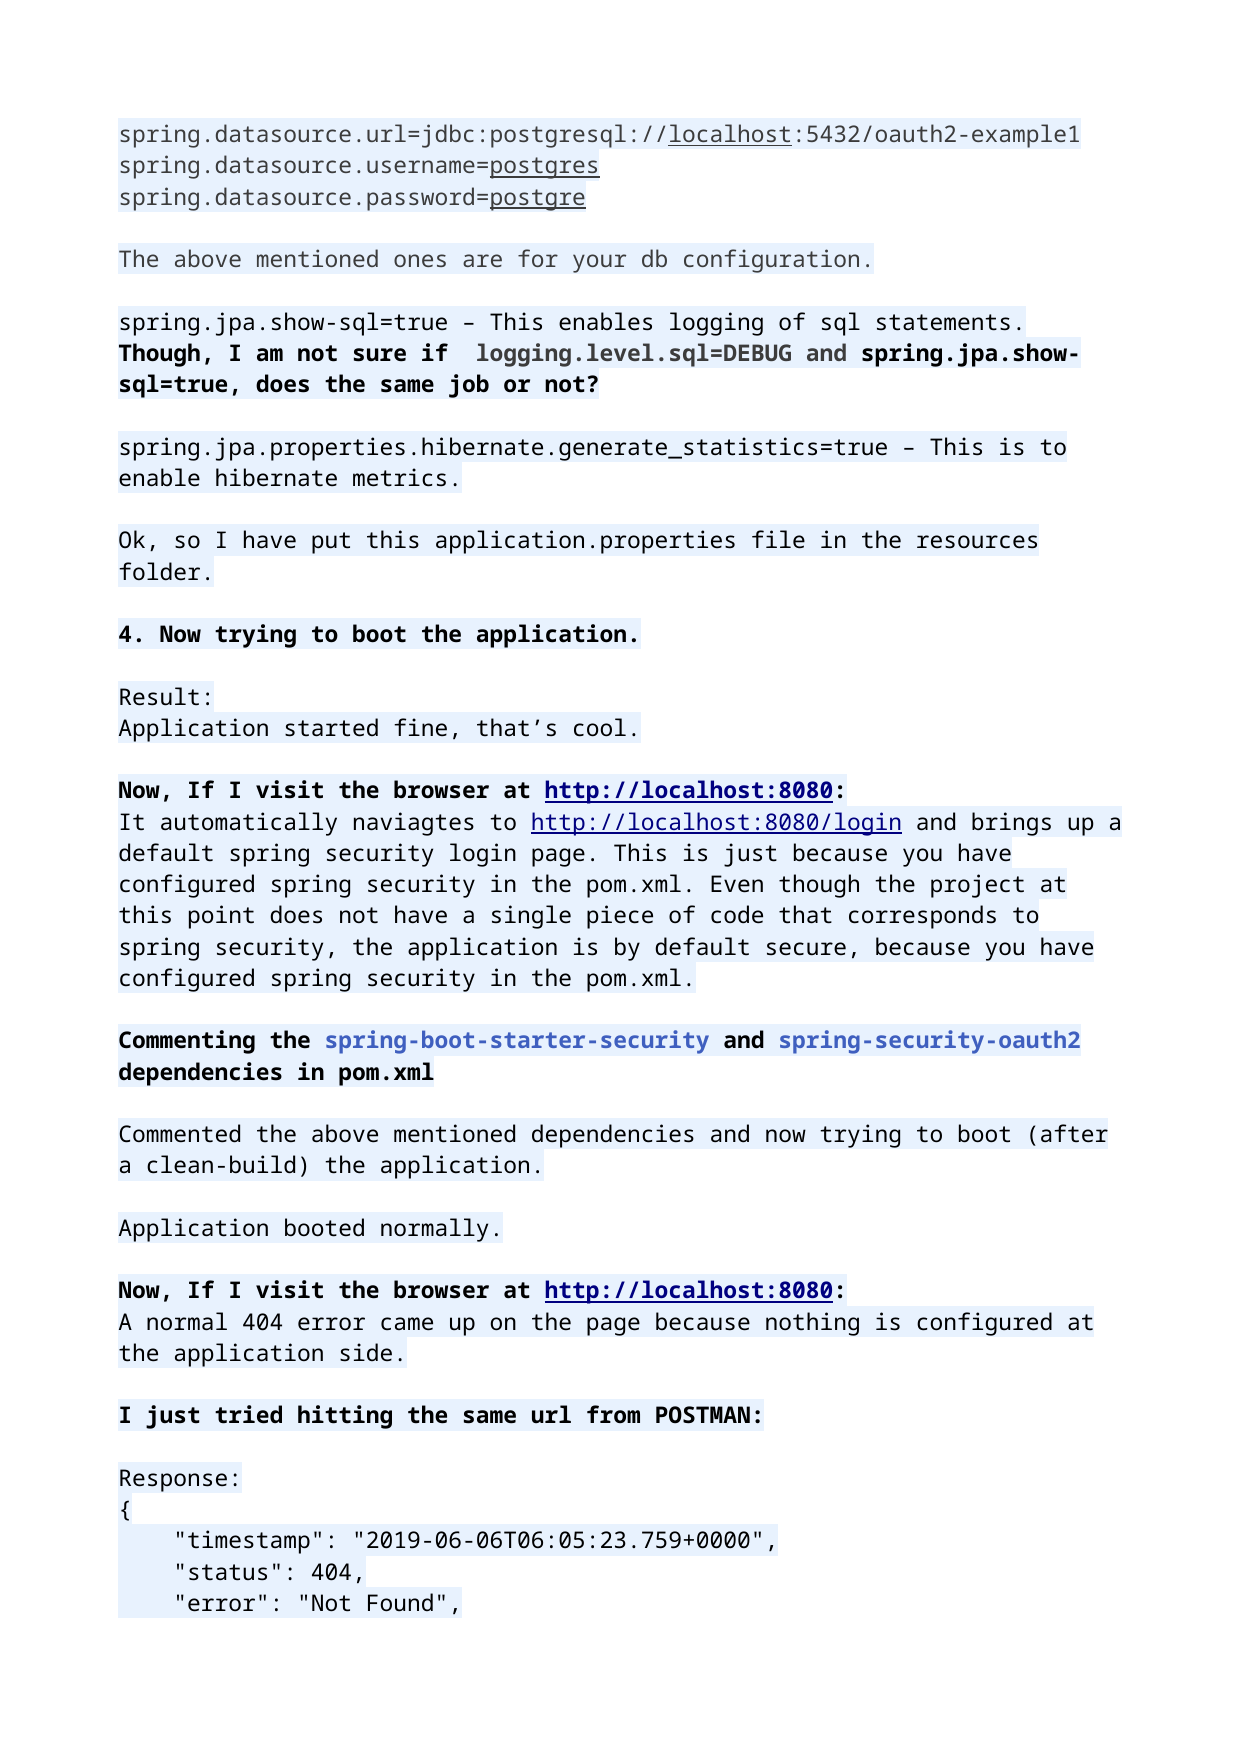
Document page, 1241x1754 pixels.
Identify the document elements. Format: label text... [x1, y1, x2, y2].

text "error": "Not Found", [118, 1587, 1122, 1618]
text spring.datasource.password=postgre [118, 181, 1122, 212]
text spring.datasource.username=postgres [118, 149, 1122, 181]
text Now, If I visit the browser at http://localhost:8080: [118, 774, 1122, 806]
text The above mentioned ones are for your db configuration. [118, 243, 1122, 274]
text Result: [118, 681, 1122, 712]
text spring.datasource.url=jdbc:postgresql://localhost:5432/oauth2-example1 [118, 118, 1122, 149]
text Application booted normally. [118, 1212, 1122, 1243]
text Now, If I visit the browser at http://localhost:8080: [118, 1274, 1122, 1306]
text Application started fine, that’s cool. [118, 712, 1122, 743]
text spring.jpa.show-sql=true – This enables logging of sql statements. Though, I am not sure if logging.level.sql=DEBUG and spring.jpa.show-sql=true, does the same job or not? [118, 306, 1122, 399]
text Ok, so I have put this application.properties file in the resources folder. [118, 524, 1122, 587]
text I just tried hitting the same url from POSTMAN: [118, 1399, 1122, 1431]
text Response: [118, 1462, 1122, 1493]
text "timestamp": "2019-06-06T06:05:23.759+0000", [118, 1524, 1122, 1556]
text "status": 404, [118, 1556, 1122, 1587]
text A normal 404 error came up on the page because nothing is configured at the application side. [118, 1306, 1122, 1368]
text { [118, 1493, 1122, 1524]
text Commented the above mentioned dependencies and now trying to boot (after a clean-build) the application. [118, 1118, 1122, 1181]
text Commenting the spring-boot-starter-security and spring-security-oauth2 dependencies in pom.xml [118, 1024, 1122, 1087]
text 4. Now trying to boot the application. [118, 618, 1122, 649]
text It automatically naviagtes to http://localhost:8080/login and brings up a default spring security login page. This is just because you have configured spring security in the pom.xml. Even though the project at this point does not have a single piece of code that corresponds to spring security, the application is by default secure, because you have configured spring security in the pom.xml. [118, 806, 1122, 993]
text spring.jpa.properties.hibernate.generate_statistics=true – This is to enable hibernate metrics. [118, 431, 1122, 493]
